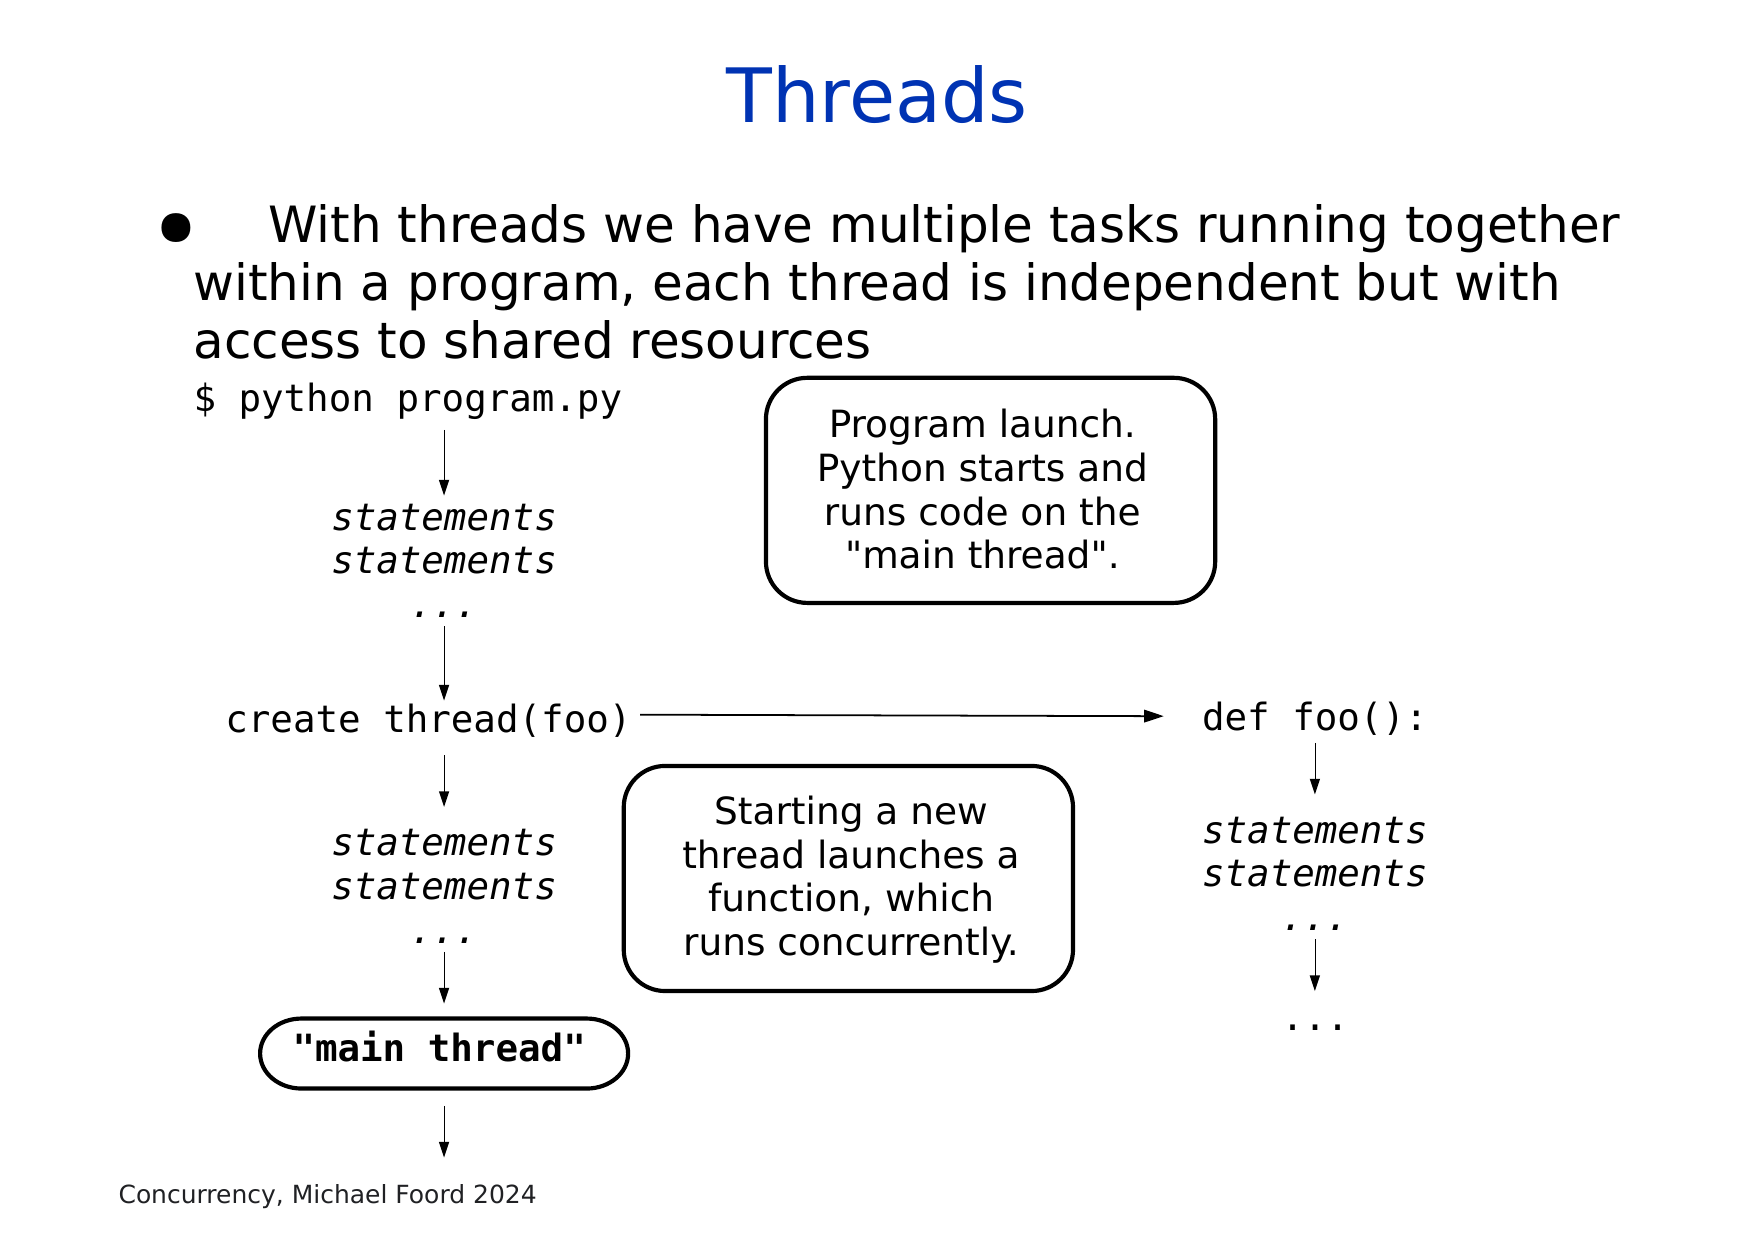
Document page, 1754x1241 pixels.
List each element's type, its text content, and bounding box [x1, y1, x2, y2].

text $ python program.py [193, 376, 797, 463]
text Threads [118, 53, 1636, 140]
list With threads we have multiple tasks running together within a program, each thread is independent but with access to shared resources [156, 196, 1636, 370]
text $ python program.py [1185, 376, 1636, 463]
text $ python program.py [769, 380, 1213, 463]
